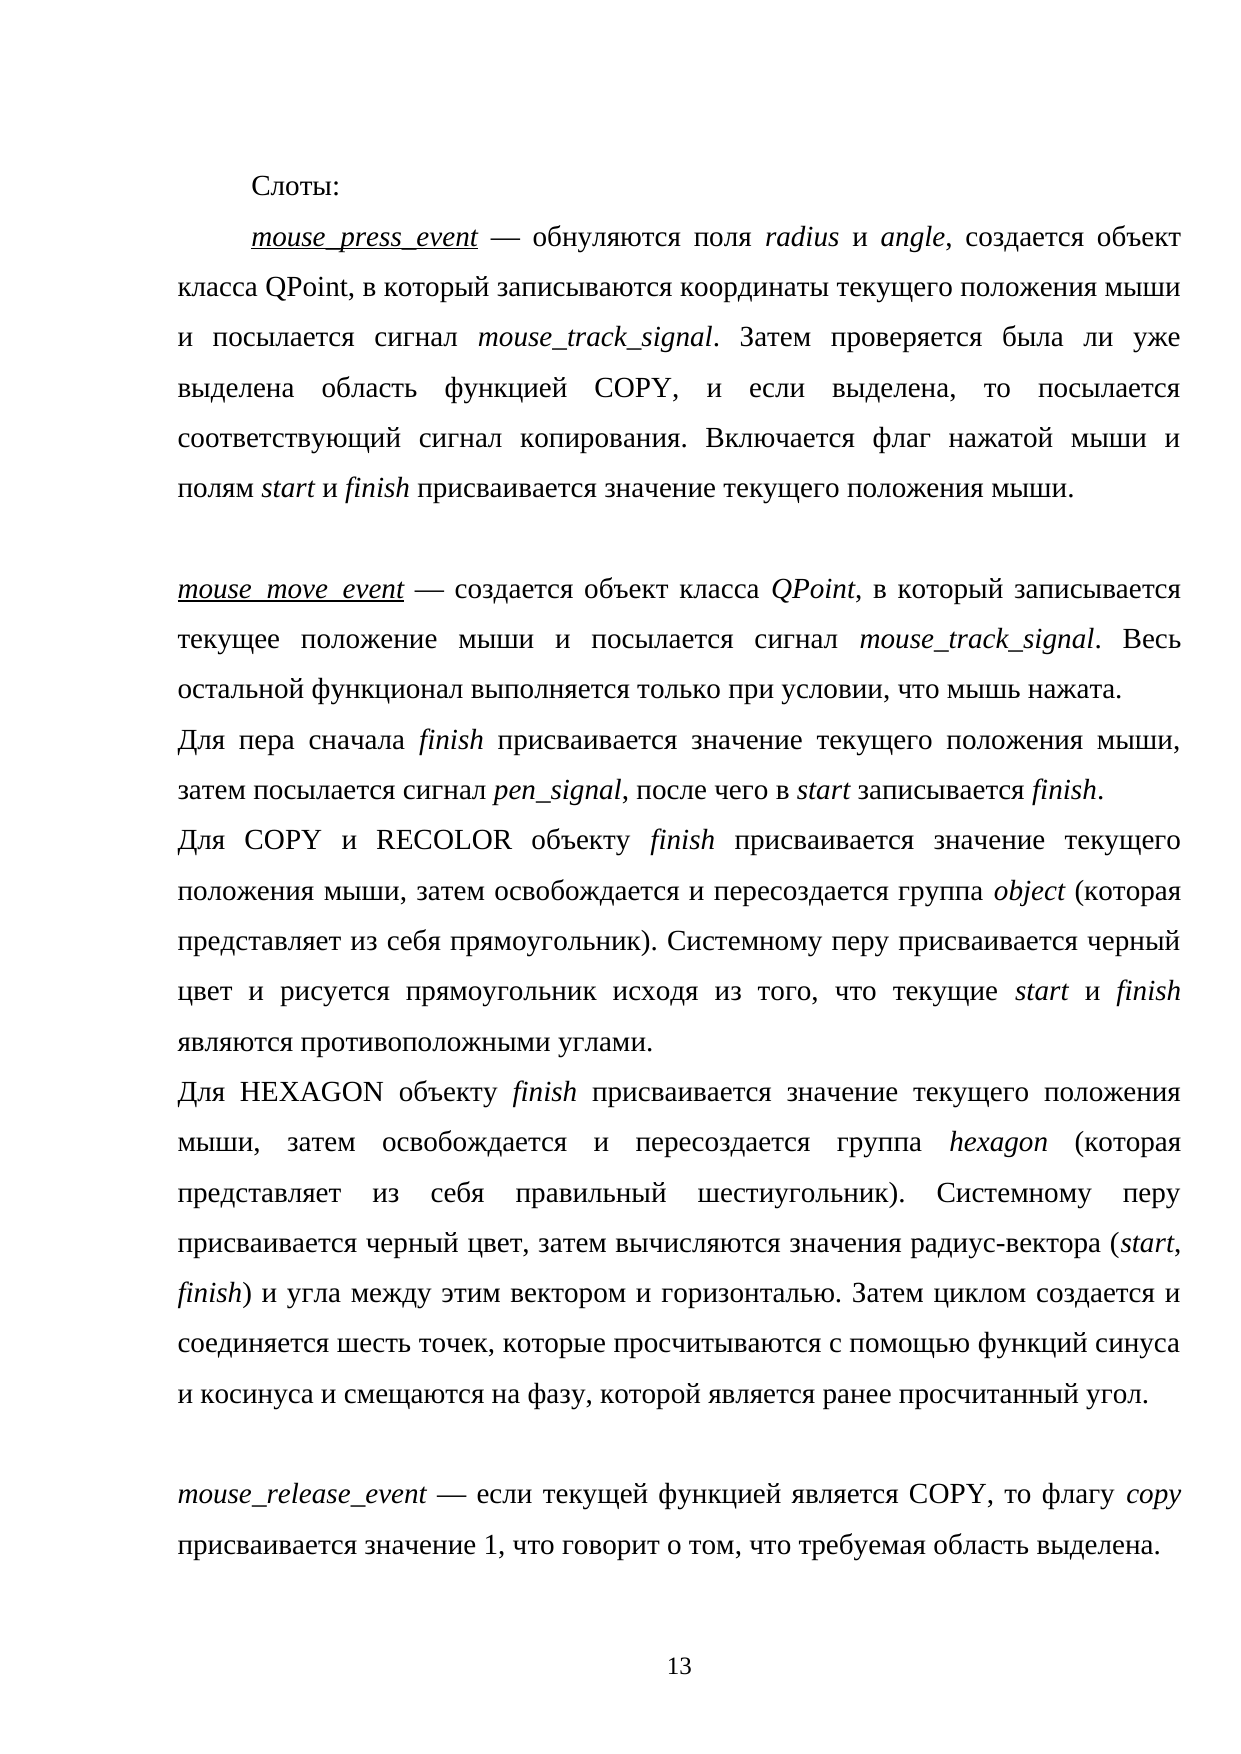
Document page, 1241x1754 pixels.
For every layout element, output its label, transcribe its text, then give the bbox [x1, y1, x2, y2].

text mouse_press_event — обнуляются поля radius и angle, создается объект класса QPoint, в который записываются координаты текущего положения мыши и посылается сигнал mouse_track_signal. Затем проверяется была ли уже выделена область функцией COPY, и если выделена, то посылается соответствующий сигнал копирования. Включается флаг нажатой мыши и полям start и finish присваивается значение текущего положения мыши. [177, 219, 1181, 504]
text Для HEXAGON объекту finish присваивается значение текущего положения мыши, затем освобождается и пересоздается группа hexagon (которая представляет из себя правильный шестиугольник). Системному перу присваивается черный цвет, затем вычисляются значения радиус-вектора (start, finish) и угла между этим вектором и горизонталью. Затем циклом создается и соединяется шесть точек, которые просчитываются с помощью функций синуса и косинуса и смещаются на фазу, которой является ранее просчитанный угол. [177, 1074, 1181, 1409]
text mouse_release_event — если текущей функцией является COPY, то флагу copy присваивается значение 1, что говорит о том, что требуемая область выделена. [177, 1477, 1181, 1560]
text Слоты: [177, 168, 1181, 202]
text Для COPY и RECOLOR объекту finish присваивается значение текущего положения мыши, затем освобождается и пересоздается группа object (которая представляет из себя прямоугольник). Системному перу присваивается черный цвет и рисуется прямоугольник исходя из того, что текущие start и finish являются противоположными углами. [177, 822, 1181, 1057]
text mouse_move_event — создается объект класса QPoint, в который записывается текущее положение мыши и посылается сигнал mouse_track_signal. Весь остальной функционал выполняется только при условии, что мышь нажата. [177, 571, 1181, 705]
text Для пера сначала finish присваивается значение текущего положения мыши, затем посылается сигнал pen_signal, после чего в start записывается finish. [177, 722, 1181, 806]
